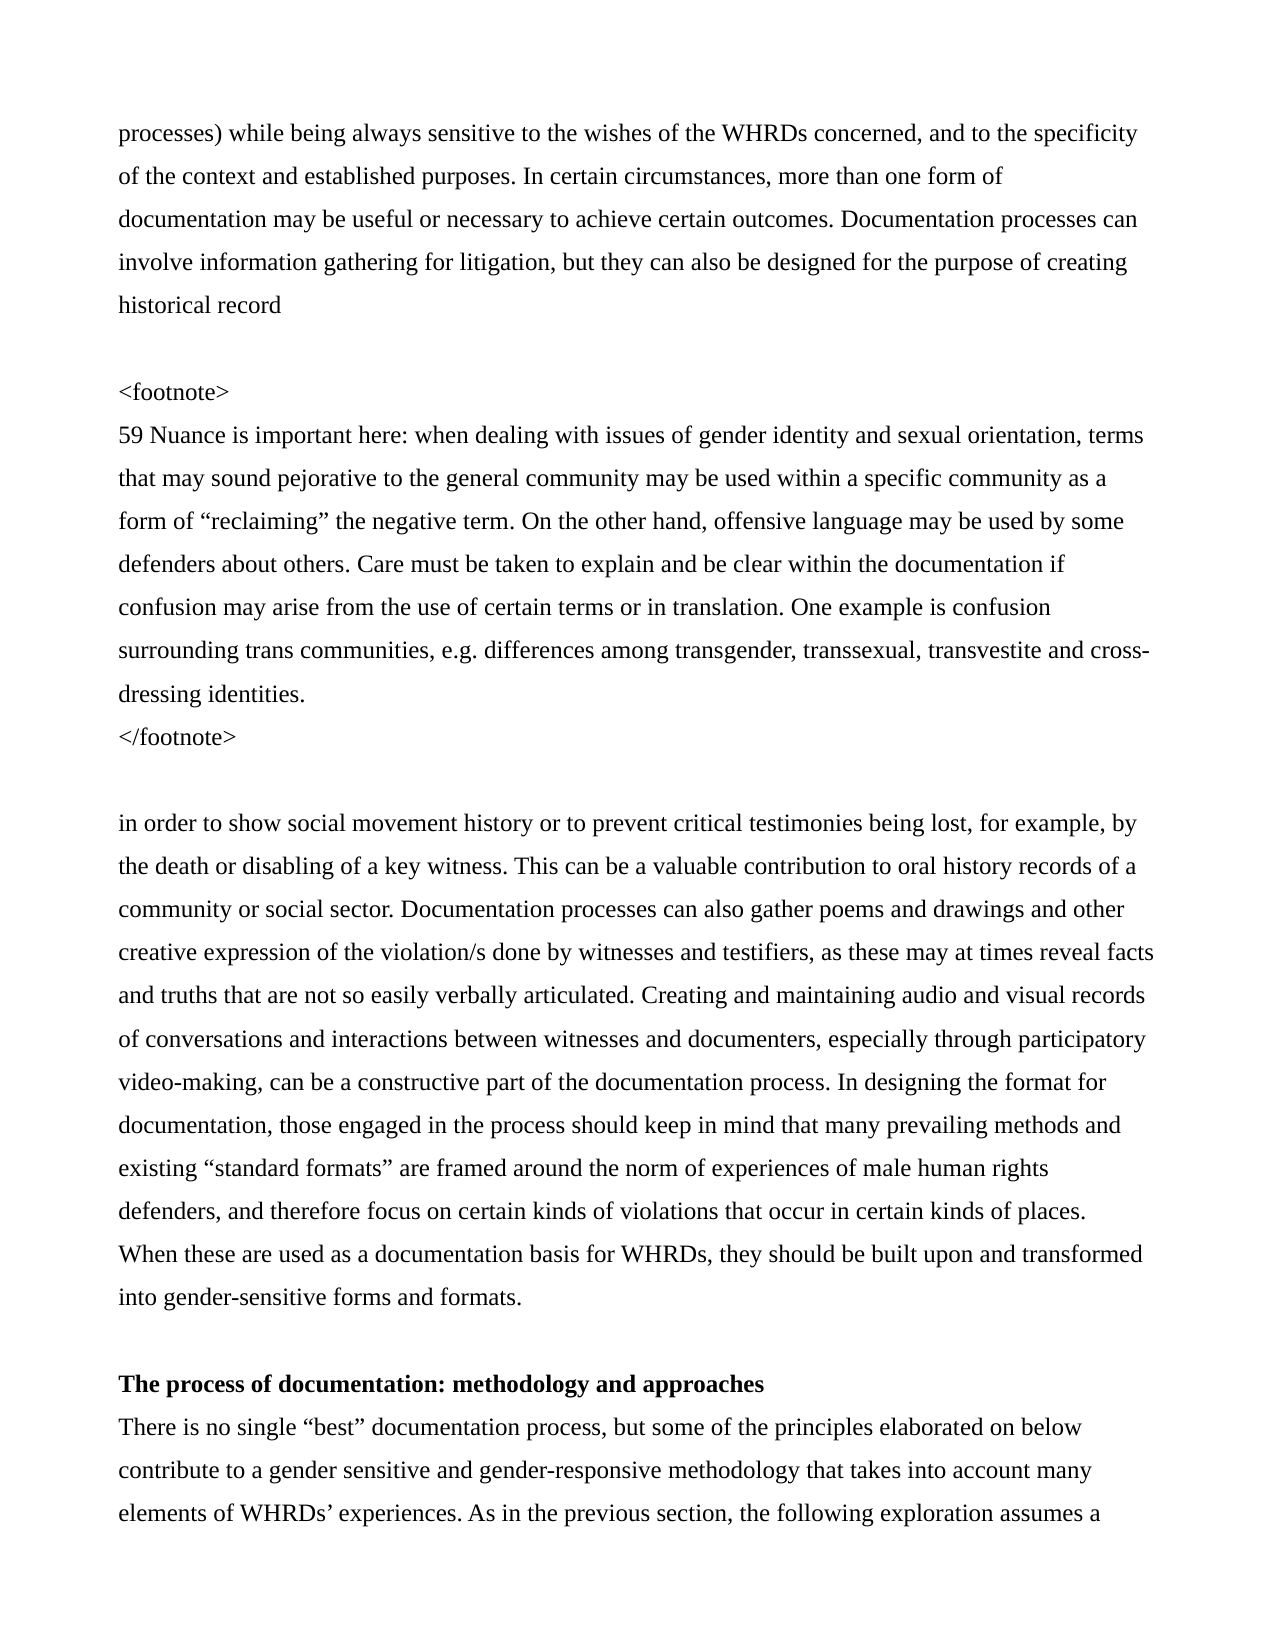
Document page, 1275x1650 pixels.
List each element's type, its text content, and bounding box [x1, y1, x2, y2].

text form of “reclaiming” the negative term. On the other hand, offensive language may be used by some defenders about others. Care must be taken to explain and be clear within the documentation if confusion may arise from the use of certain terms or in translation. One example is confusion surrounding trans communities, e.g. differences among transgender, transsexual, transvestite and cross-dressing identities. [118, 506, 1157, 707]
text There is no single “best” documentation process, but some of the principles elaborated on below contribute to a gender sensitive and gender-responsive methodology that takes into account many elements of WHRDs’ experiences. As in the previous section, the following exploration assumes a [118, 1412, 1157, 1527]
text <footnote> [118, 377, 1157, 406]
text When these are used as a documentation basis for WHRDs, they should be built upon and transformed [118, 1239, 1157, 1268]
text </footnote> [118, 722, 1157, 751]
text processes) while being always sensitive to the wishes of the WHRDs concerned, and to the specificity of the context and established purposes. In certain circumstances, more than one form of documentation may be useful or necessary to achieve certain outcomes. Documentation processes can involve information gathering for litigation, but they can also be designed for the purpose of creating historical record [118, 118, 1157, 319]
text into gender-sensitive forms and formats. [118, 1282, 1157, 1311]
text 59 Nuance is important here: when dealing with issues of gender identity and sexual orientation, terms that may sound pejorative to the general community may be used within a specific community as a [118, 420, 1157, 492]
text in order to show social movement history or to prevent critical testimonies being lost, for example, by the death or disabling of a key witness. This can be a valuable contribution to oral history records of a community or social sector. Documentation processes can also gather poems and drawings and other creative expression of the violation/s done by witnesses and testifiers, as these may at times reveal facts and truths that are not so easily verbally articulated. Creating and maintaining audio and visual records of conversations and interactions between witnesses and documenters, especially through participatory video-making, can be a constructive part of the documentation process. In designing the format for documentation, those engaged in the process should keep in mind that many prevailing methods and existing “standard formats” are framed around the norm of experiences of male human rights defenders, and therefore focus on certain kinds of violations that occur in certain kinds of places. [118, 808, 1157, 1225]
text The process of documentation: methodology and approaches [118, 1369, 1157, 1397]
